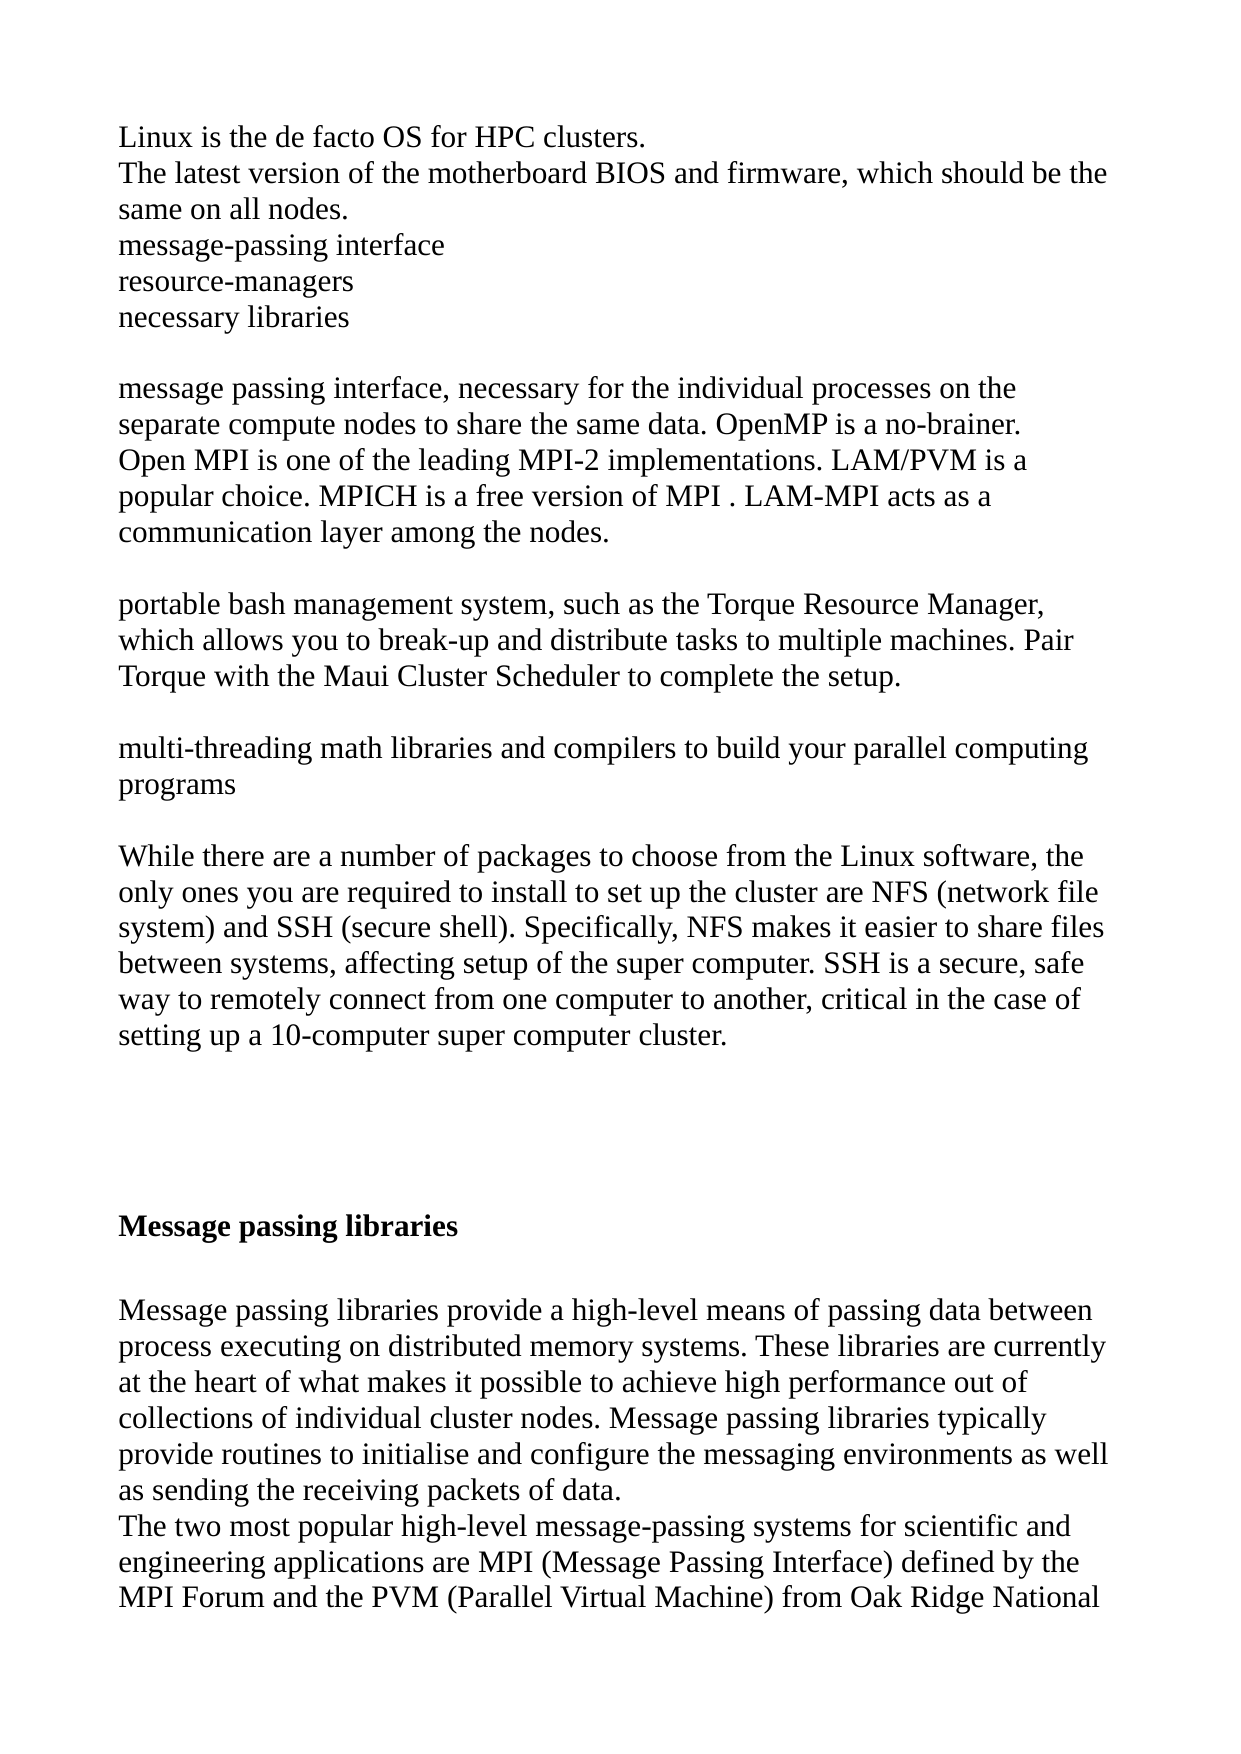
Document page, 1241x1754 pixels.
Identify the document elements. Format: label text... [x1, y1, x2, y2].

text portable bash management system, such as the Torque Resource Manager, which allows you to break-up and distribute tasks to multiple machines. Pair Torque with the Maui Cluster Scheduler to complete the setup. [118, 585, 1122, 693]
subtitle Message passing libraries [118, 1207, 1122, 1243]
text The latest version of the motherboard BIOS and firmware, which should be the same on all nodes. message-passing interface resource-managers necessary libraries [118, 154, 1122, 370]
text message passing interface, necessary for the individual processes on the separate compute nodes to share the same data. OpenMP is a no-brainer. Open MPI is one of the leading MPI-2 implementations. LAM/PVM is a popular choice. MPICH is a free version of MPI . LAM-MPI acts as a communication layer among the nodes. [118, 370, 1122, 549]
text While there are a number of packages to choose from the Linux software, the only ones you are required to install to set up the cluster are NFS (network file system) and SSH (secure shell). Specifically, NFS makes it easier to share files between systems, affecting setup of the super computer. SSH is a secure, safe way to remotely connect from one computer to another, critical in the case of setting up a 10-computer super computer cluster. [118, 837, 1122, 1052]
text Linux is the de facto OS for HPC clusters. [118, 118, 1122, 154]
text Message passing libraries provide a high-level means of passing data between process executing on distributed memory systems. These libraries are currently at the heart of what makes it possible to achieve high performance out of collections of individual cluster nodes. Message passing libraries typically provide routines to initialise and configure the messaging environments as well as sending the receiving packets of data. [118, 1291, 1122, 1507]
text multi-threading math libraries and compilers to build your parallel computing programs [118, 693, 1122, 837]
text The two most popular high-level message-passing systems for scientific and engineering applications are MPI (Message Passing Interface) defined by the MPI Forum and the PVM (Parallel Virtual Machine) from Oak Ridge National [118, 1507, 1122, 1615]
